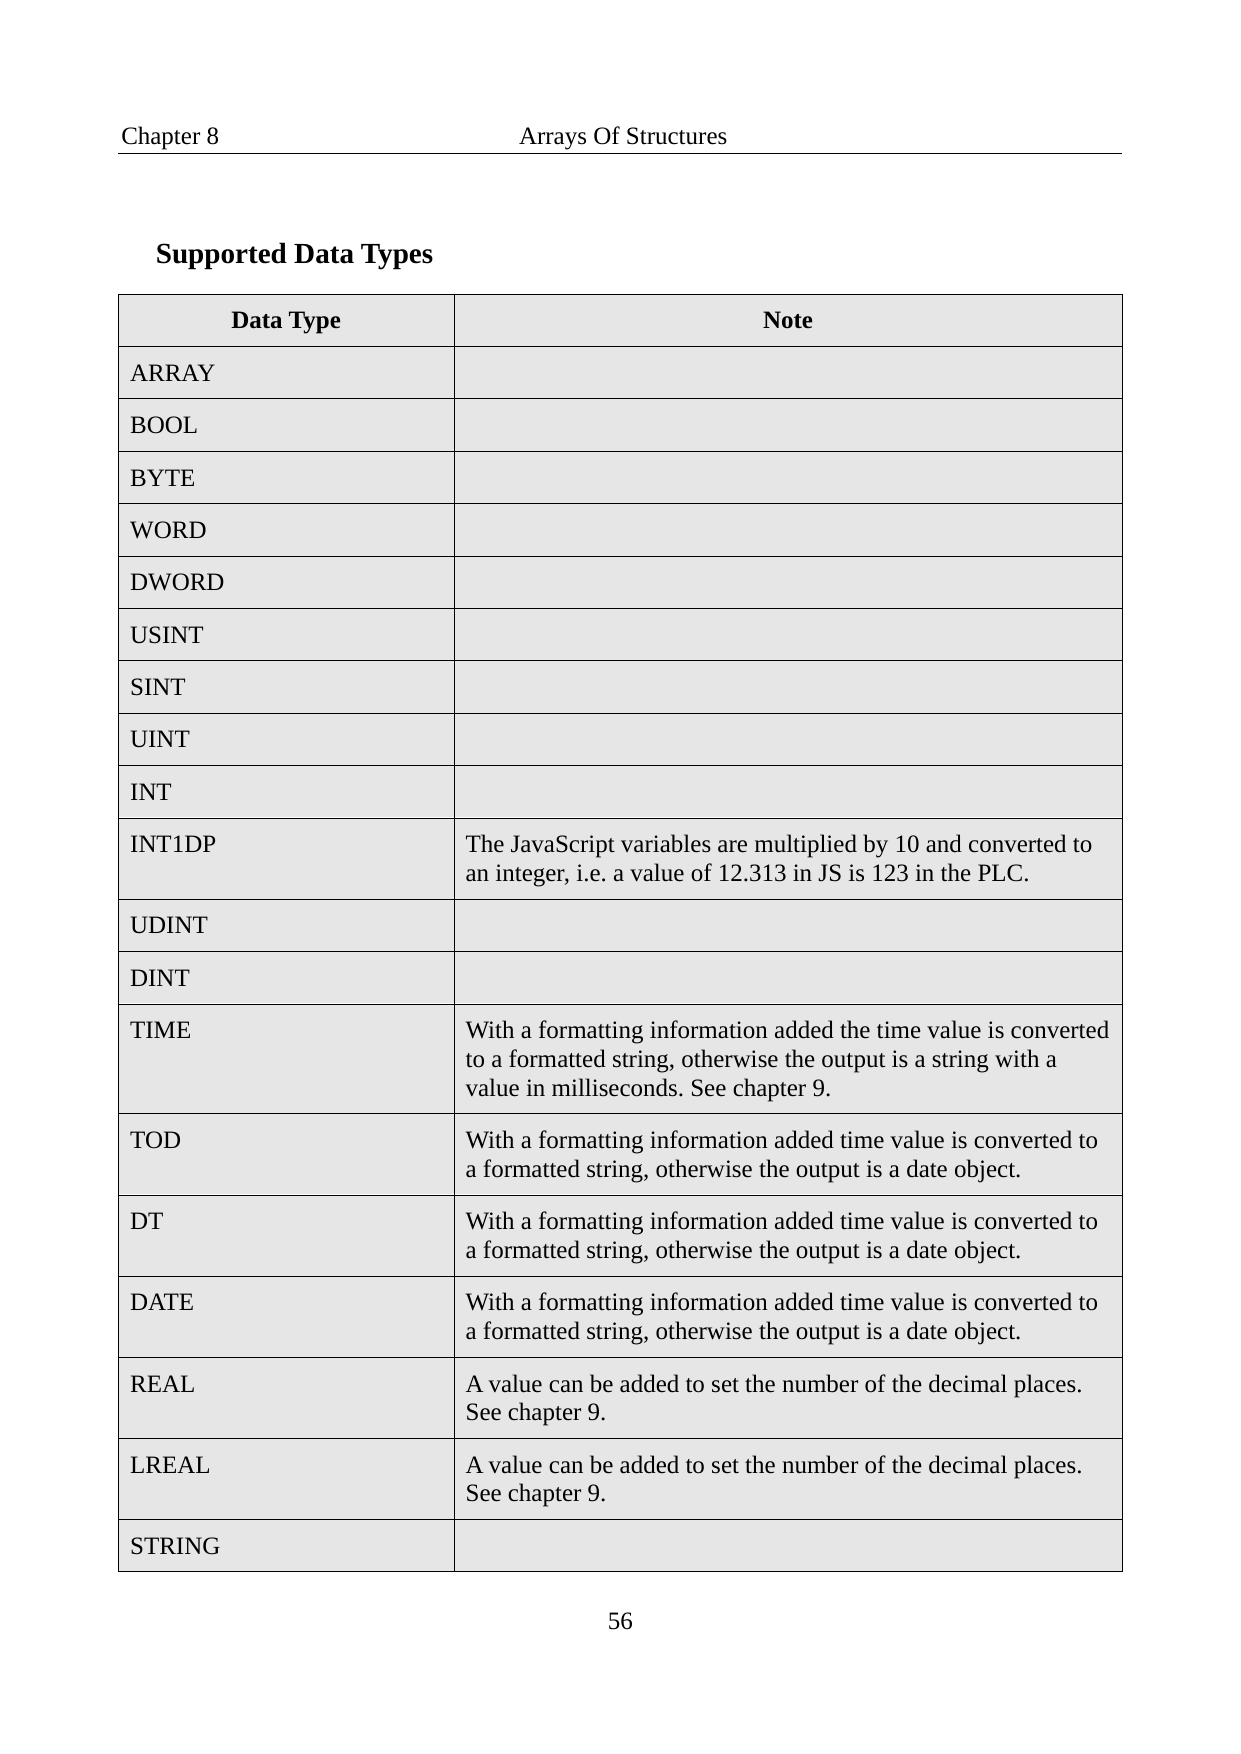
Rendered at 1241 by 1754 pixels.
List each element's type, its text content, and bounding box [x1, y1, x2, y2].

table_cell [455, 900, 1122, 951]
table_cell INT [119, 766, 454, 817]
table_cell A value can be added to set the number of the decimal places. See chapter 9. [455, 1358, 1122, 1438]
table_cell DT [119, 1196, 454, 1276]
table_cell With a formatting information added time value is converted to a formatted string, otherwise the output is a date object. [455, 1196, 1122, 1276]
table_cell [455, 714, 1122, 765]
table_cell [455, 347, 1122, 398]
table_cell INT1DP [119, 819, 454, 899]
table_cell STRING [119, 1520, 454, 1571]
table_cell A value can be added to set the number of the decimal places. See chapter 9. [455, 1439, 1122, 1519]
table_cell [455, 452, 1122, 503]
table_cell [455, 766, 1122, 817]
table_cell The JavaScript variables are multiplied by 10 and converted to an integer, i.e. a value of 12.313 in JS is 123 in the PLC. [455, 819, 1122, 899]
table_cell DWORD [119, 557, 454, 608]
table_cell DATE [119, 1277, 454, 1357]
table_cell WORD [119, 504, 454, 556]
table_cell USINT [119, 609, 454, 660]
table_cell [455, 504, 1122, 556]
table_cell TOD [119, 1114, 454, 1194]
table_cell [455, 952, 1122, 1003]
table_cell BYTE [119, 452, 454, 503]
table_cell REAL [119, 1358, 454, 1438]
table_cell With a formatting information added the time value is converted to a formatted string, otherwise the output is a string with a value in milliseconds. See chapter 9. [455, 1005, 1122, 1113]
table_cell SINT [119, 661, 454, 713]
table_header Data Type [119, 295, 454, 346]
table_cell [455, 661, 1122, 713]
table_cell DINT [119, 952, 454, 1003]
table_cell BOOL [119, 399, 454, 451]
table_cell UINT [119, 714, 454, 765]
table_cell [455, 609, 1122, 660]
table_cell With a formatting information added time value is converted to a formatted string, otherwise the output is a date object. [455, 1277, 1122, 1357]
table_header Note [455, 295, 1122, 346]
table_cell TIME [119, 1005, 454, 1113]
subtitle Supported Data Types [156, 236, 1122, 269]
table_cell LREAL [119, 1439, 454, 1519]
table_cell ARRAY [119, 347, 454, 398]
table_cell UDINT [119, 900, 454, 951]
table_cell [455, 557, 1122, 608]
table_cell [455, 1520, 1122, 1571]
table_cell [455, 399, 1122, 451]
table_cell With a formatting information added time value is converted to a formatted string, otherwise the output is a date object. [455, 1114, 1122, 1194]
